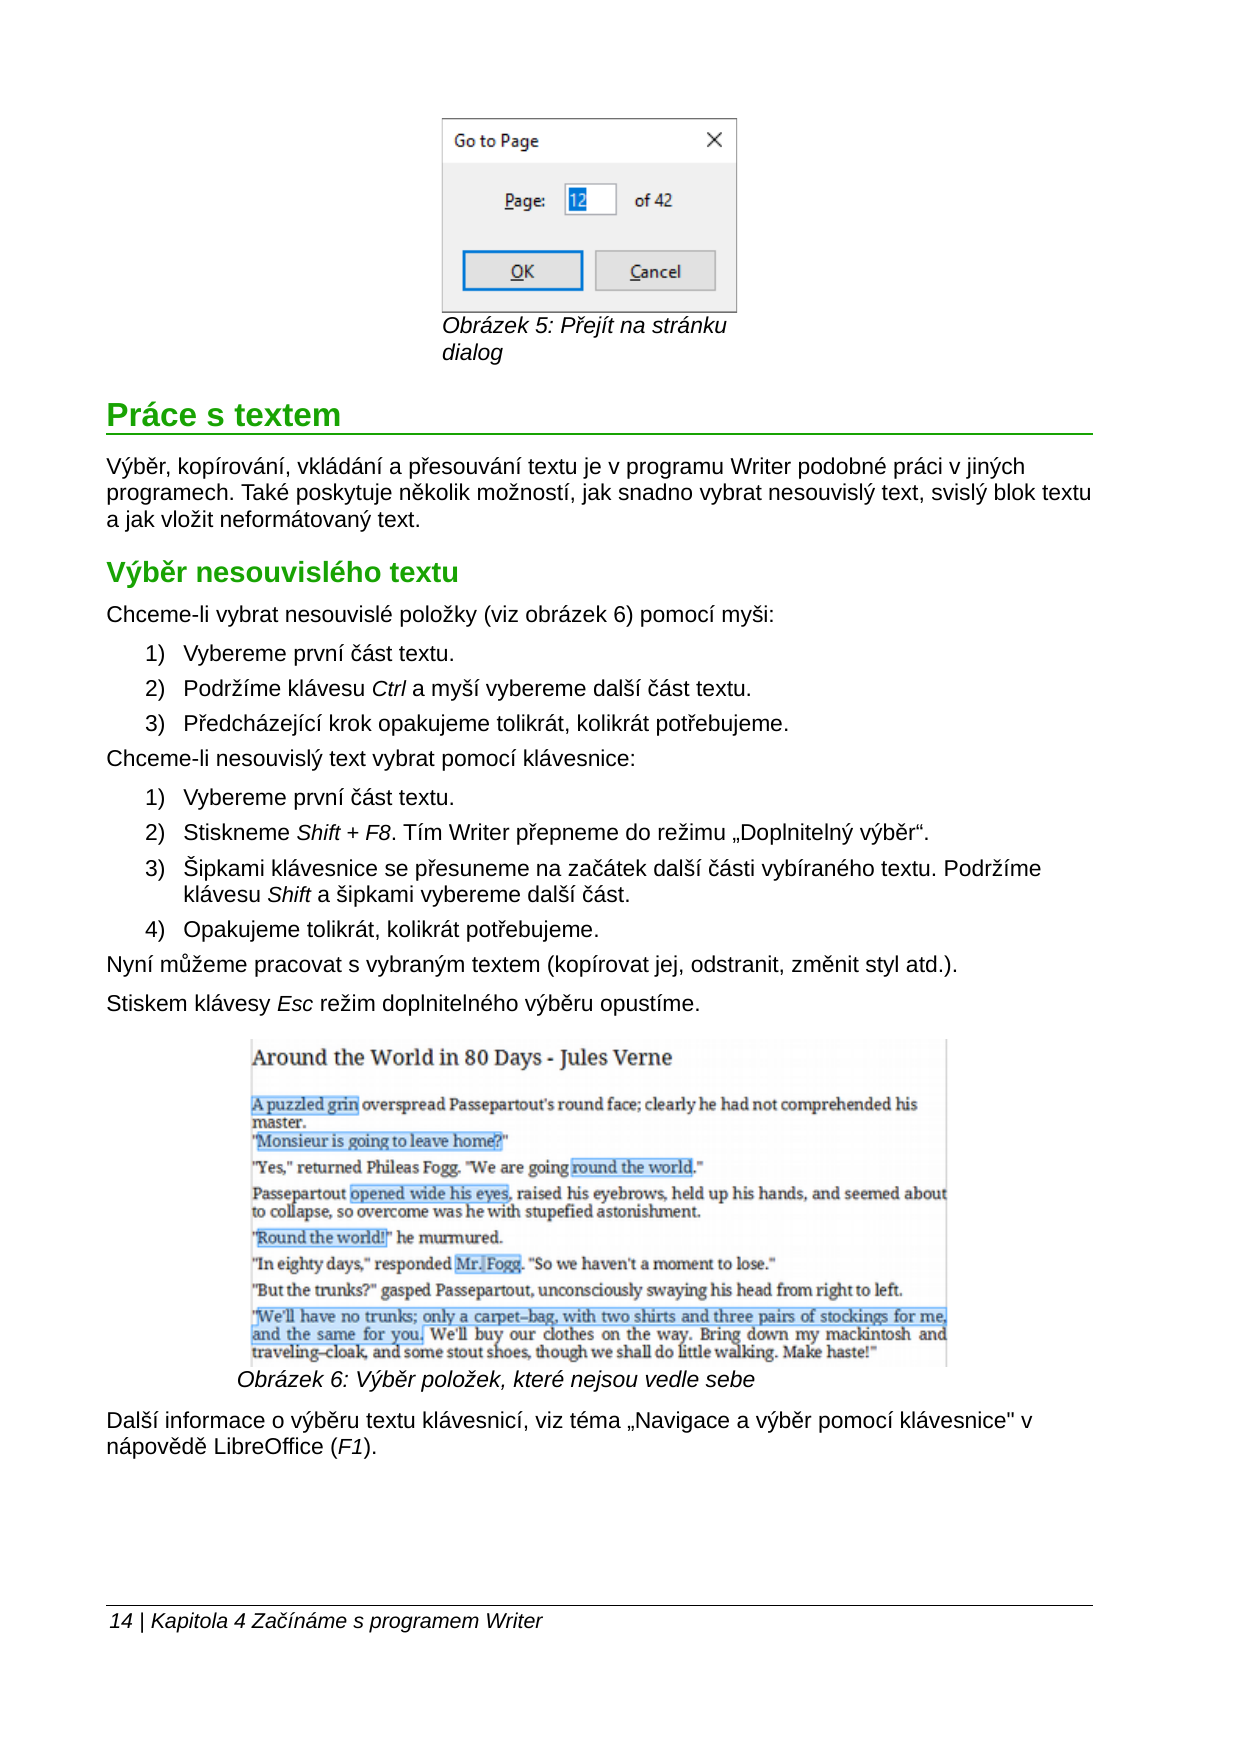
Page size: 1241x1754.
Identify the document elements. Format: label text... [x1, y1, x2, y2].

list Šipkami klávesnice se přesuneme na začátek další části vybíraného textu. Podržíme klávesu Shift a šipkami vybereme další část. [165, 854, 1093, 907]
list Stiskneme Shift + F8. Tím Writer přepneme do režimu „Doplnitelný výběr“. [165, 819, 1093, 846]
text Stiskem klávesy Esc režim doplnitelného výběru opustíme. [106, 990, 1093, 1017]
list Vybereme první část textu. [165, 640, 1093, 666]
subtitle Práce s textem [106, 394, 1093, 433]
list Vybereme první část textu. [165, 784, 1093, 811]
text Chceme-li nesouvislý text vybrat pomocí klávesnice: [106, 745, 1093, 772]
text Výběr, kopírování, vkládání a přesouvání textu je v programu Writer podobné práci v jiných programech. Také poskytuje několik možností, jak snadno vybrat nesouvislý text, svislý blok textu a jak vložit neformátovaný text. [106, 453, 1093, 532]
text Další informace o výběru textu klávesnicí, viz téma „Navigace a výběr pomocí klávesnice" v nápovědě LibreOffice (F1). [106, 1407, 1093, 1459]
subtitle Výběr nesouvislého textu [106, 556, 1093, 589]
text Chceme-li vybrat nesouvislé položky (viz obrázek 6) pomocí myši: [106, 601, 1093, 627]
text Obrázek 5: Přejít na stránku dialog [442, 118, 757, 365]
list Opakujeme tolikrát, kolikrát potřebujeme. [165, 916, 1093, 942]
picture [250, 1039, 949, 1367]
list Předcházející krok opakujeme tolikrát, kolikrát potřebujeme. [165, 710, 1093, 736]
list Podržíme klávesu Ctrl a myší vybereme další část textu. [165, 675, 1093, 701]
text Obrázek 6: Výběr položek, které nejsou vedle sebe [237, 1029, 962, 1393]
text Nyní můžeme pracovat s vybraným textem (kopírovat jej, odstranit, změnit styl atd.). [106, 951, 1093, 978]
picture [441, 118, 738, 313]
